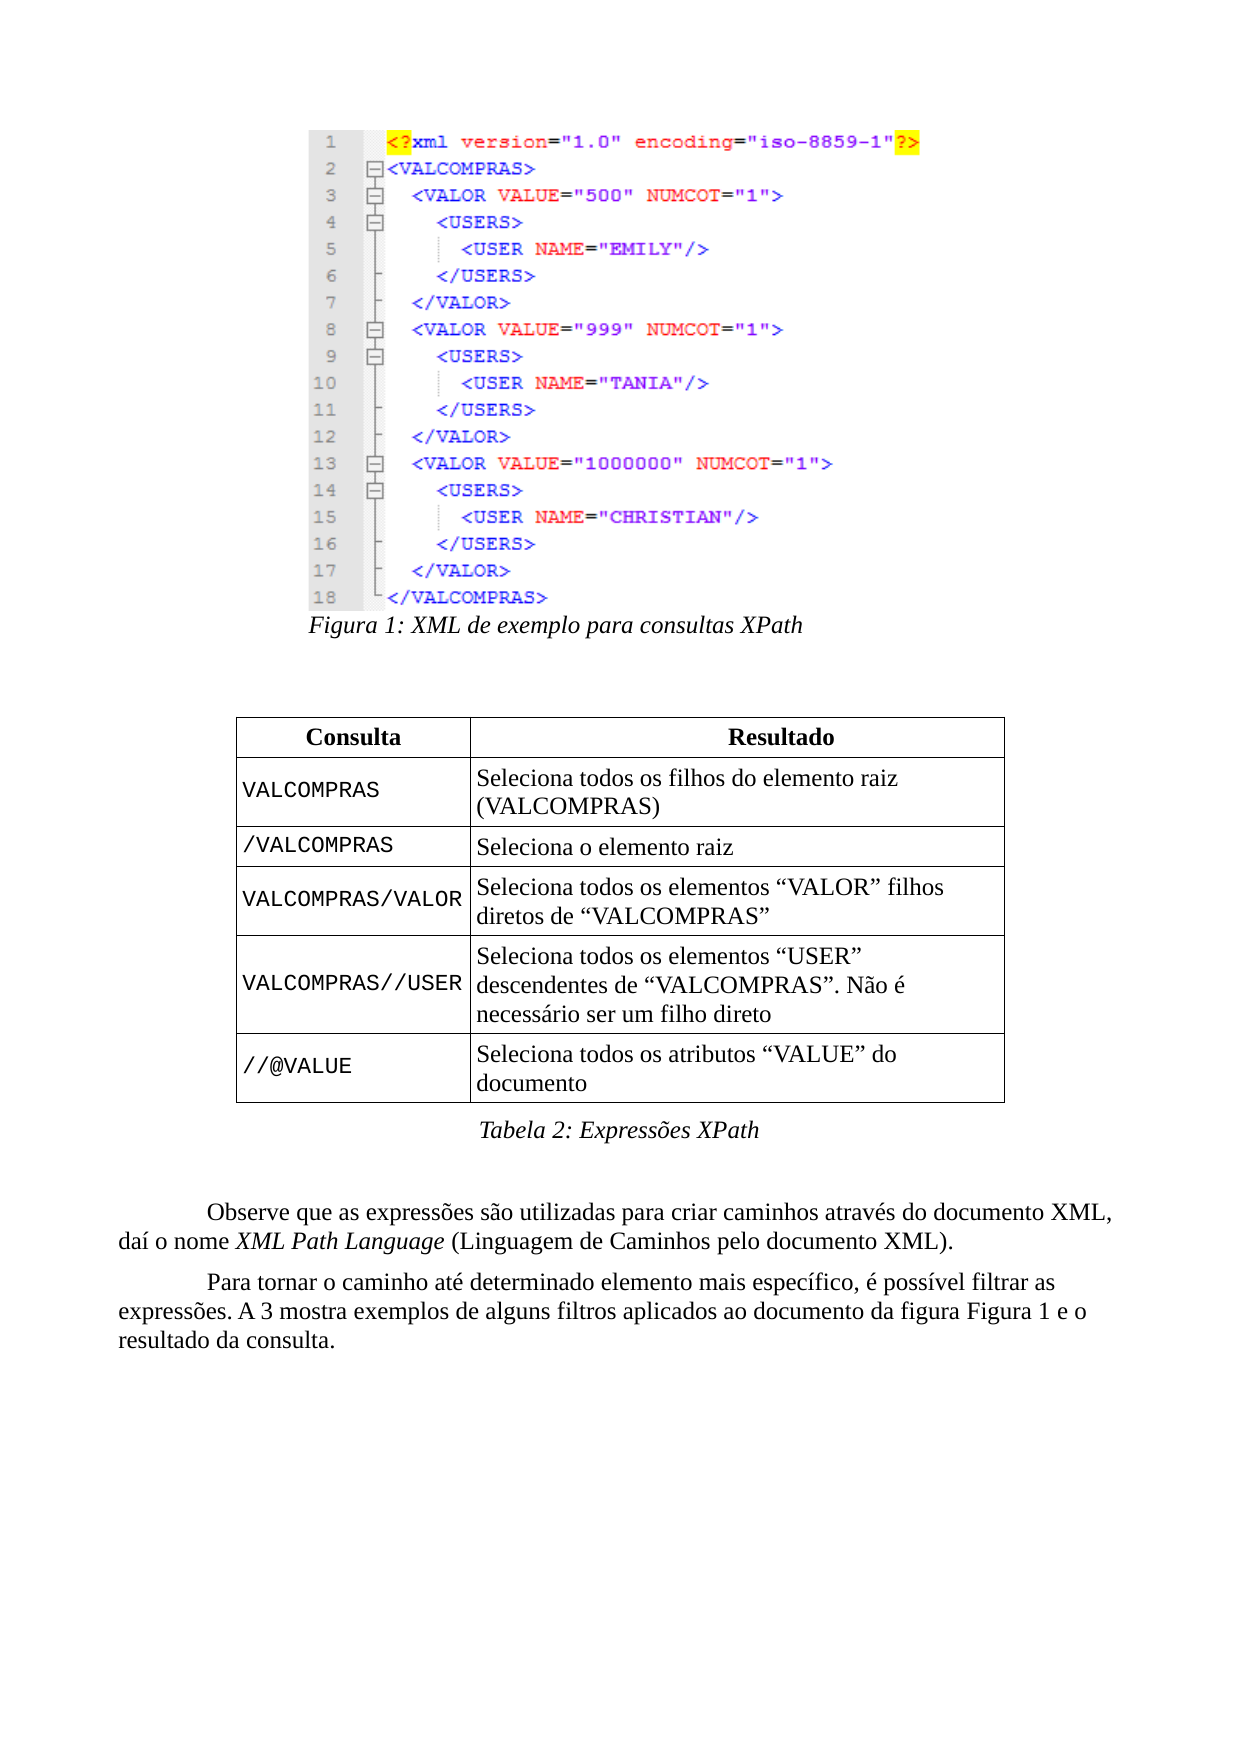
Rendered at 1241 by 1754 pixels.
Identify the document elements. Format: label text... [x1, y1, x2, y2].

text Para tornar o caminho até determinado elemento mais específico, é possível filtrar as expressões. A Tabela 3 mostra exemplos de alguns filtros aplicados ao documento da figura Figura 1 e o resultado da consulta. [118, 1267, 1122, 1353]
text Observe que as expressões são utilizadas para criar caminhos através do documento XML, daí o nome XML Path Language (Linguagem de Caminhos pelo documento XML). [118, 1197, 1122, 1255]
table_cell VALCOMPRAS/VALOR [237, 867, 470, 935]
text Tabela 2: Expressões XPath [118, 1115, 1122, 1143]
table_cell /VALCOMPRAS [237, 827, 470, 866]
table_header Consulta [237, 718, 470, 757]
table_header Resultado [471, 718, 1004, 757]
table_cell Seleciona todos os elementos “USER” descendentes de “VALCOMPRAS”. Não é necessário ser um filho direto [471, 936, 1004, 1033]
text Figura 1: XML de exemplo para consultas XPath [308, 131, 932, 639]
table_cell VALCOMPRAS [237, 758, 470, 826]
table_cell VALCOMPRAS//USER [237, 936, 470, 1033]
table_cell Seleciona o elemento raiz [471, 827, 1004, 866]
table_cell Seleciona todos os atributos “VALUE” do documento [471, 1034, 1004, 1102]
picture [308, 130, 926, 611]
table_cell Seleciona todos os elementos “VALOR” filhos diretos de “VALCOMPRAS” [471, 867, 1004, 935]
table_cell //@VALUE [237, 1034, 470, 1102]
table_cell Seleciona todos os filhos do elemento raiz (VALCOMPRAS) [471, 758, 1004, 826]
